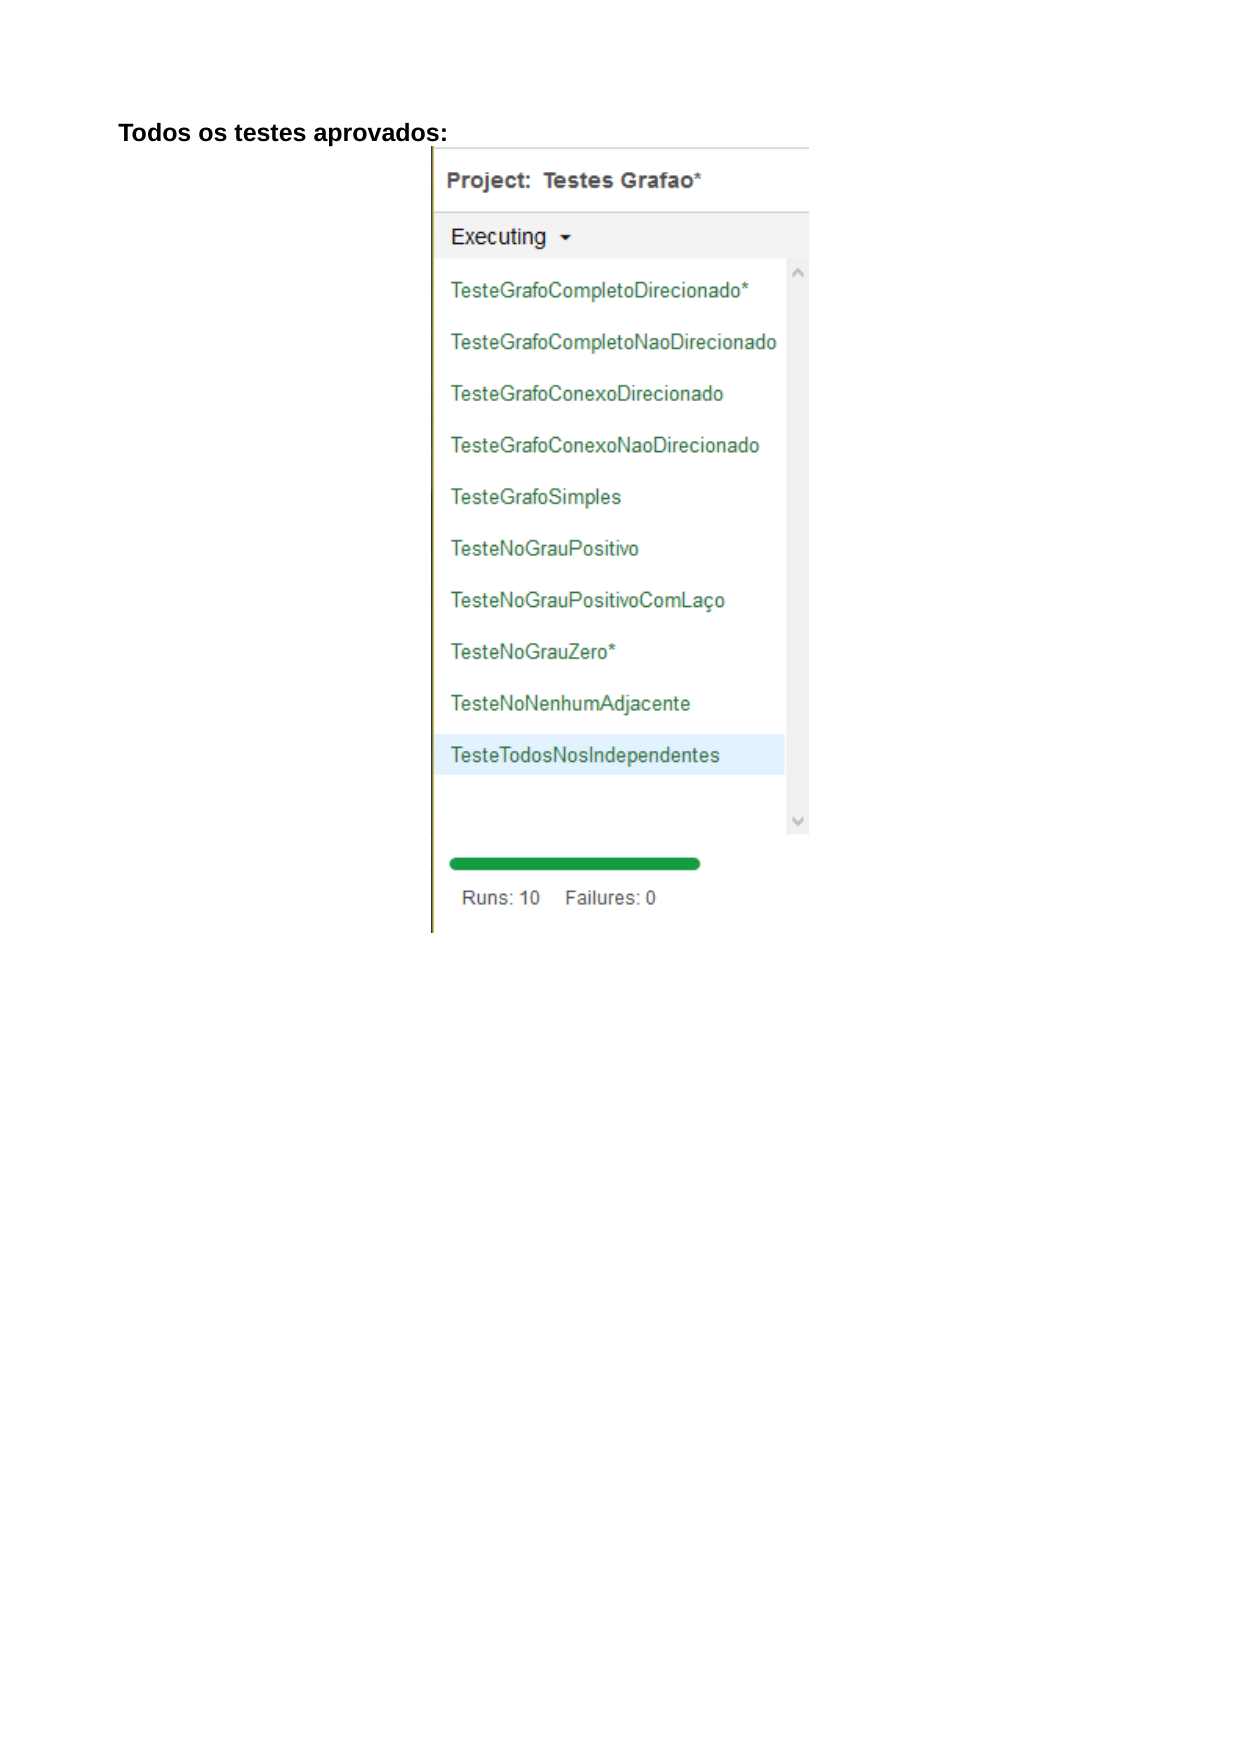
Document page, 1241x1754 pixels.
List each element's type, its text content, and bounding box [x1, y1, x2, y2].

picture [431, 146, 810, 933]
text Todos os testes aprovados: [118, 118, 1122, 147]
